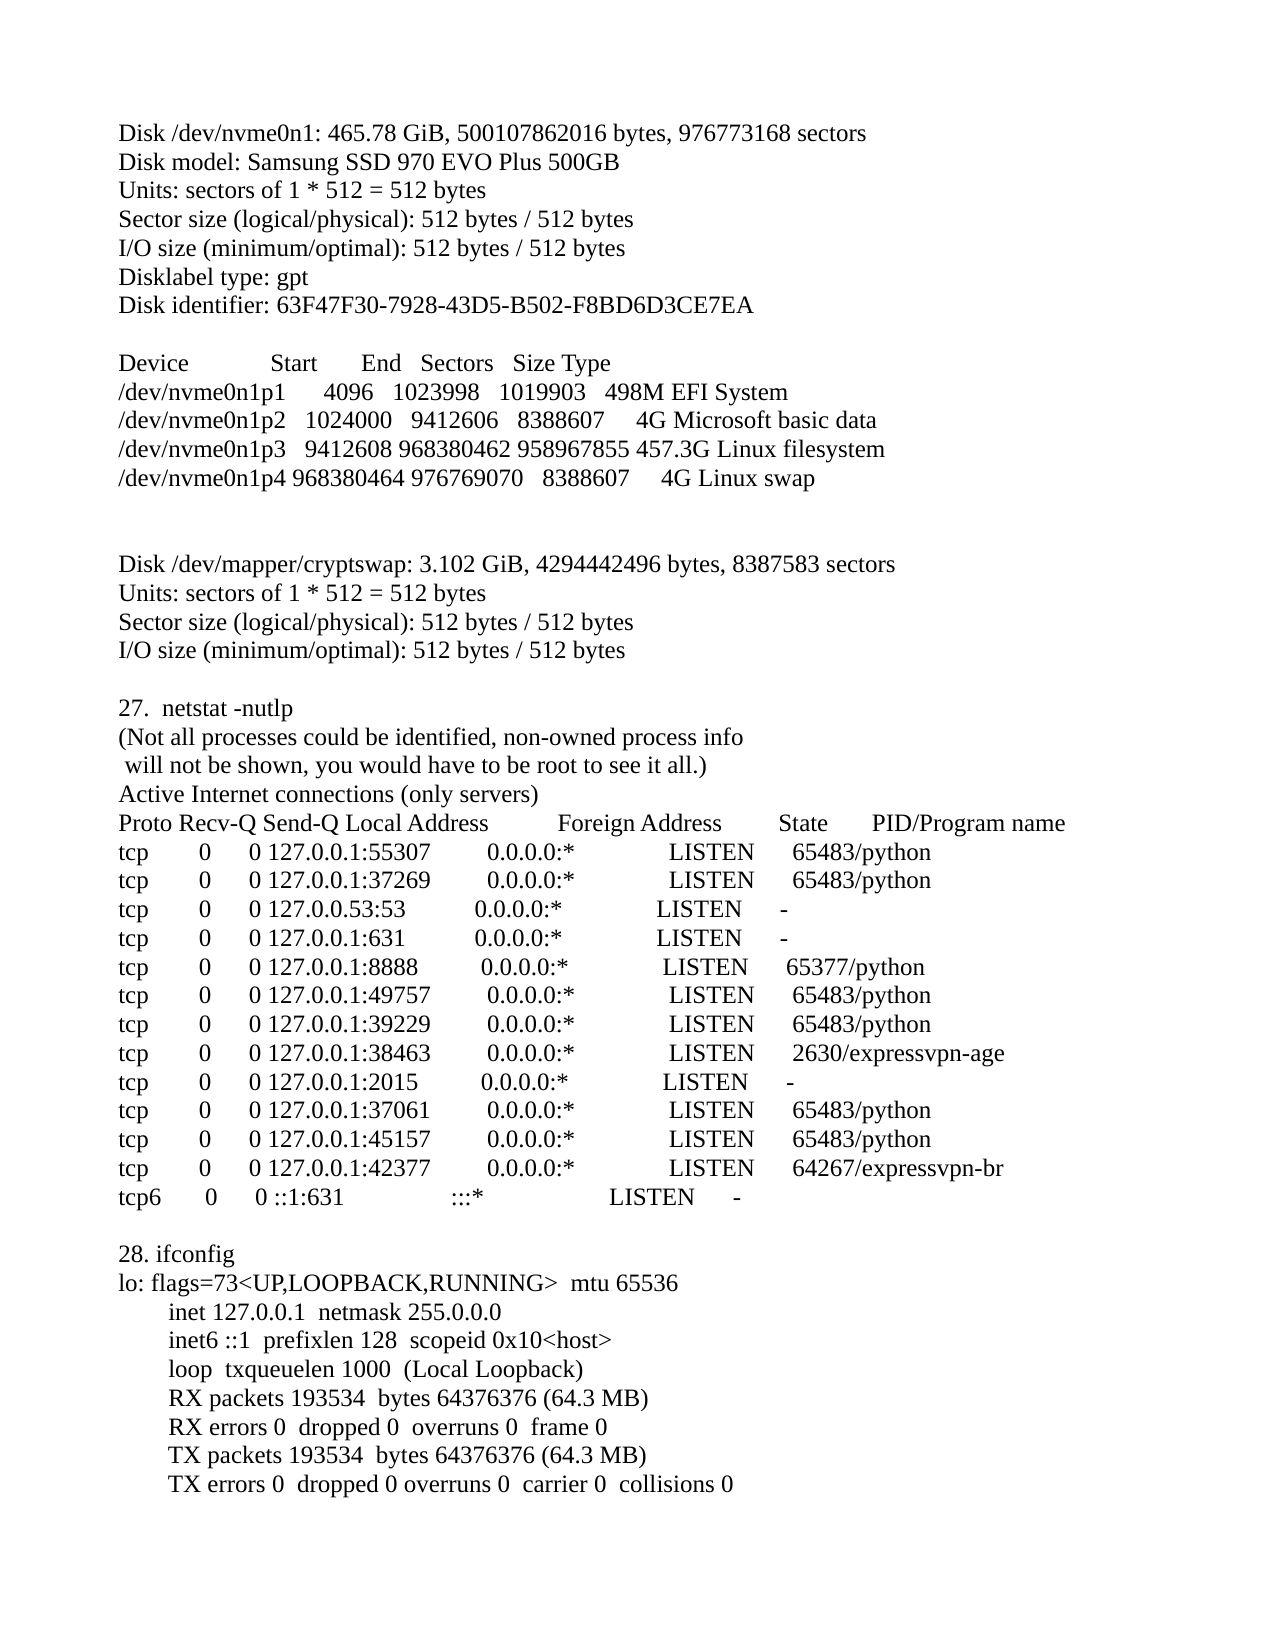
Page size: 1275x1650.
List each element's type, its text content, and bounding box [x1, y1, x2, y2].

text Disk identifier: 63F47F30-7928-43D5-B502-F8BD6D3CE7EA [118, 291, 1157, 319]
text Sector size (logical/physical): 512 bytes / 512 bytes [118, 204, 1157, 233]
text tcp 0 0 127.0.0.1:45157 0.0.0.0:* LISTEN 65483/python [118, 1124, 1157, 1153]
text tcp 0 0 127.0.0.1:42377 0.0.0.0:* LISTEN 64267/expressvpn-br [118, 1153, 1157, 1182]
text will not be shown, you would have to be root to see it all.) [118, 751, 1157, 779]
text /dev/nvme0n1p3 9412608 968380462 958967855 457.3G Linux filesystem [118, 434, 1157, 463]
text Active Internet connections (only servers) [118, 779, 1157, 808]
text Disklabel type: gpt [118, 262, 1157, 291]
text Disk /dev/mapper/cryptswap: 3.102 GiB, 4294442496 bytes, 8387583 sectors [118, 549, 1157, 578]
text Disk /dev/nvme0n1: 465.78 GiB, 500107862016 bytes, 976773168 sectors [118, 118, 1157, 147]
text (Not all processes could be identified, non-owned process info [118, 722, 1157, 751]
text inet 127.0.0.1 netmask 255.0.0.0 [118, 1297, 1157, 1326]
text /dev/nvme0n1p4 968380464 976769070 8388607 4G Linux swap [118, 463, 1157, 492]
text 28. ifconfig [118, 1239, 1157, 1268]
text tcp 0 0 127.0.0.1:37061 0.0.0.0:* LISTEN 65483/python [118, 1096, 1157, 1124]
text Sector size (logical/physical): 512 bytes / 512 bytes [118, 607, 1157, 636]
text lo: flags=73<UP,LOOPBACK,RUNNING> mtu 65536 [118, 1268, 1157, 1297]
text tcp 0 0 127.0.0.1:8888 0.0.0.0:* LISTEN 65377/python [118, 952, 1157, 981]
text tcp 0 0 127.0.0.1:49757 0.0.0.0:* LISTEN 65483/python [118, 981, 1157, 1009]
text tcp 0 0 127.0.0.1:38463 0.0.0.0:* LISTEN 2630/expressvpn-age [118, 1038, 1157, 1067]
text tcp6 0 0 ::1:631 :::* LISTEN - [118, 1182, 1157, 1211]
text inet6 ::1 prefixlen 128 scopeid 0x10<host> [118, 1326, 1157, 1354]
text TX errors 0 dropped 0 overruns 0 carrier 0 collisions 0 [118, 1469, 1157, 1498]
text I/O size (minimum/optimal): 512 bytes / 512 bytes [118, 233, 1157, 262]
text RX packets 193534 bytes 64376376 (64.3 MB) [118, 1383, 1157, 1412]
text loop txqueuelen 1000 (Local Loopback) [118, 1354, 1157, 1383]
text TX packets 193534 bytes 64376376 (64.3 MB) [118, 1441, 1157, 1469]
text Proto Recv-Q Send-Q Local Address Foreign Address State PID/Program name [118, 808, 1157, 837]
text tcp 0 0 127.0.0.53:53 0.0.0.0:* LISTEN - [118, 894, 1157, 923]
text /dev/nvme0n1p1 4096 1023998 1019903 498M EFI System [118, 377, 1157, 406]
text Disk model: Samsung SSD 970 EVO Plus 500GB [118, 147, 1157, 176]
text Units: sectors of 1 * 512 = 512 bytes [118, 578, 1157, 607]
text 27. netstat -nutlp [118, 693, 1157, 722]
text tcp 0 0 127.0.0.1:55307 0.0.0.0:* LISTEN 65483/python [118, 837, 1157, 866]
text Units: sectors of 1 * 512 = 512 bytes [118, 176, 1157, 204]
text Device Start End Sectors Size Type [118, 348, 1157, 377]
text tcp 0 0 127.0.0.1:2015 0.0.0.0:* LISTEN - [118, 1067, 1157, 1096]
text I/O size (minimum/optimal): 512 bytes / 512 bytes [118, 636, 1157, 664]
text RX errors 0 dropped 0 overruns 0 frame 0 [118, 1412, 1157, 1441]
text tcp 0 0 127.0.0.1:39229 0.0.0.0:* LISTEN 65483/python [118, 1009, 1157, 1038]
text /dev/nvme0n1p2 1024000 9412606 8388607 4G Microsoft basic data [118, 406, 1157, 434]
text tcp 0 0 127.0.0.1:631 0.0.0.0:* LISTEN - [118, 923, 1157, 952]
text tcp 0 0 127.0.0.1:37269 0.0.0.0:* LISTEN 65483/python [118, 866, 1157, 894]
